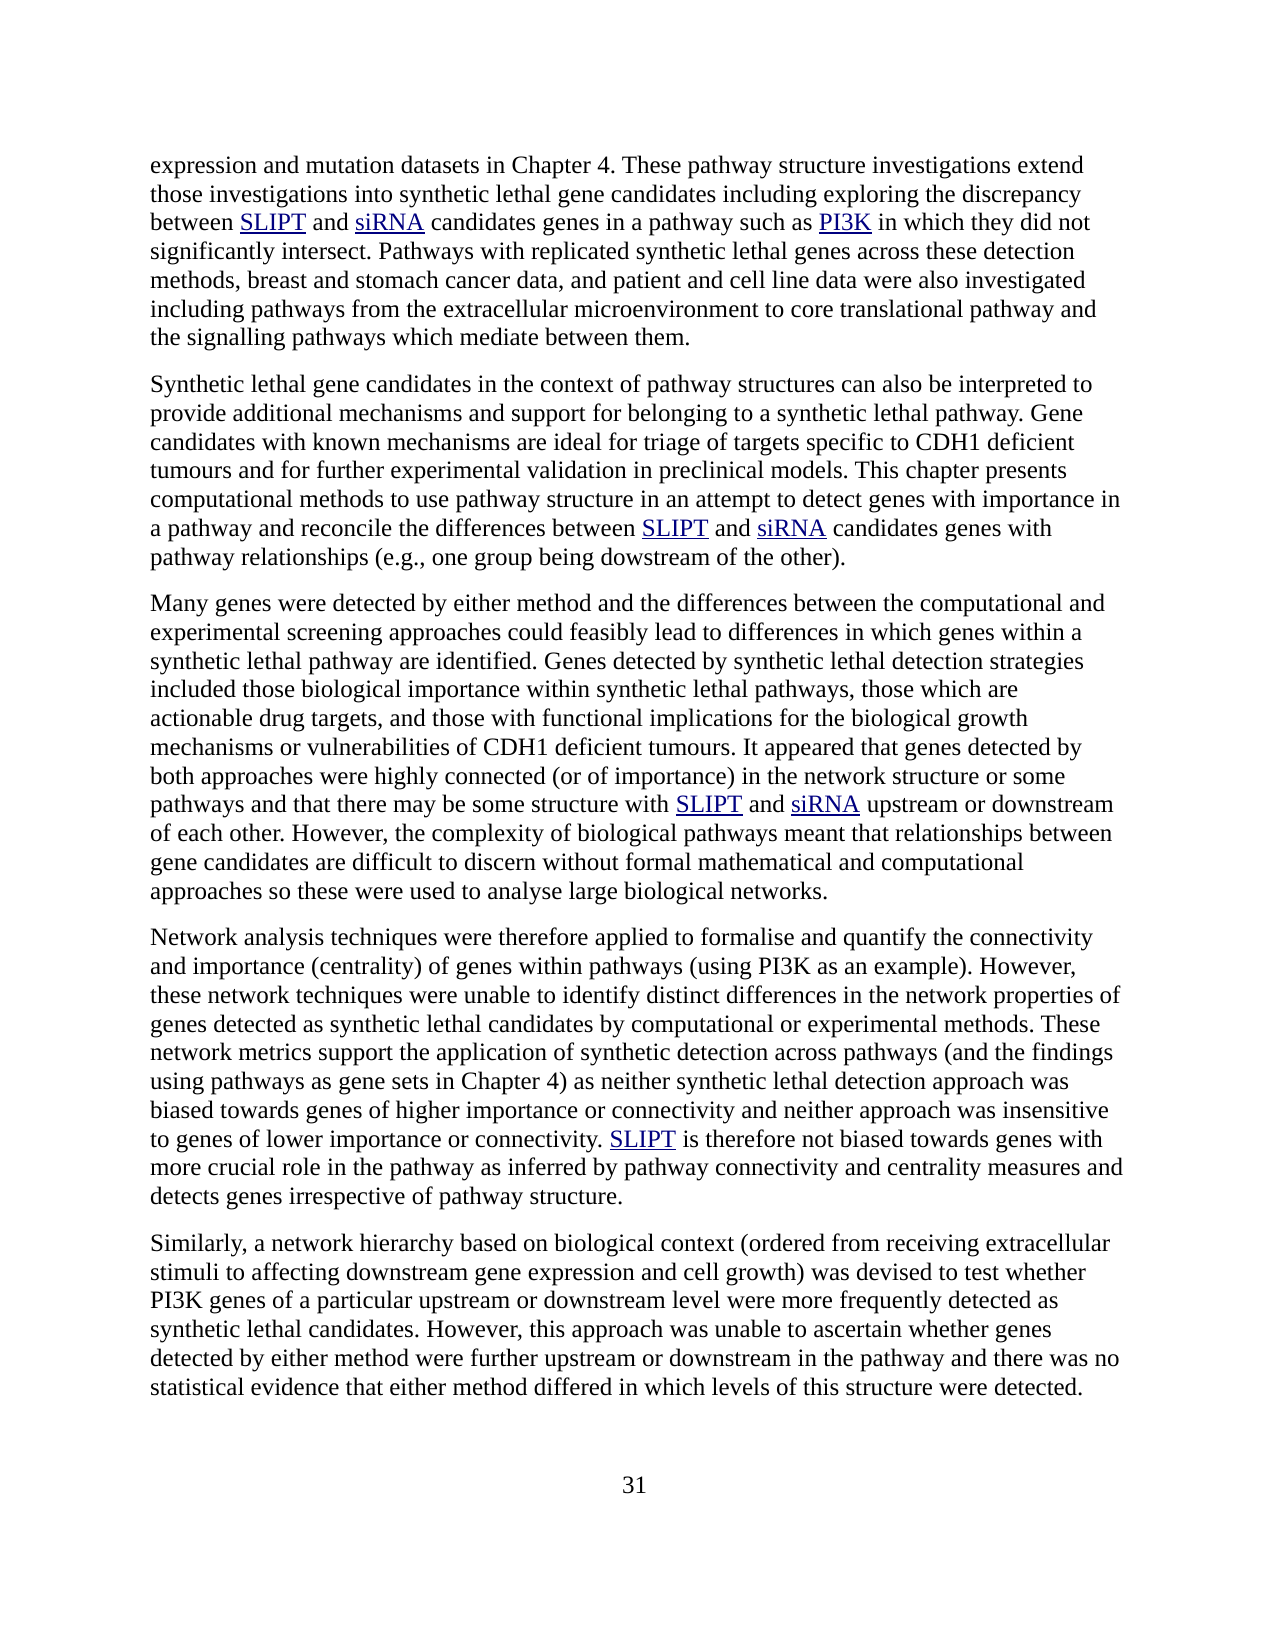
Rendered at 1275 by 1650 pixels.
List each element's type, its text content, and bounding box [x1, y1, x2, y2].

text Many genes were detected by either method and the differences between the computational and experimental screening approaches could feasibly lead to differences in which genes within a synthetic lethal pathway are identified. Genes detected by synthetic lethal detection strategies included those biological importance within synthetic lethal pathways, those which are actionable drug targets, and those with functional implications for the biological growth mechanisms or vulnerabilities of CDH1 deficient tumours. It appeared that genes detected by both approaches were highly connected (or of importance) in the network structure or some pathways and that there may be some structure with SLIPT and siRNA upstream or downstream of each other. However, the complexity of biological pathways meant that relationships between gene candidates are difficult to discern without formal mathematical and computational approaches so these were used to analyse large biological networks. [150, 588, 1125, 904]
text Network analysis techniques were therefore applied to formalise and quantify the connectivity and importance (centrality) of genes within pathways (using PI3K as an example). However, these network techniques were unable to identify distinct differences in the network properties of genes detected as synthetic lethal candidates by computational or experimental methods. These network metrics support the application of synthetic detection across pathways (and the findings using pathways as gene sets in Chapter 4) as neither synthetic lethal detection approach was biased towards genes of higher importance or connectivity and neither approach was insensitive to genes of lower importance or connectivity. SLIPT is therefore not biased towards genes with more crucial role in the pathway as inferred by pathway connectivity and centrality measures and detects genes irrespective of pathway structure. [150, 922, 1125, 1210]
text Synthetic lethal gene candidates in the context of pathway structures can also be interpreted to provide additional mechanisms and support for belonging to a synthetic lethal pathway. Gene candidates with known mechanisms are ideal for triage of targets specific to CDH1 deficient tumours and for further experimental validation in preclinical models. This chapter presents computational methods to use pathway structure in an attempt to detect genes with importance in a pathway and reconcile the differences between SLIPT and siRNA candidates genes with pathway relationships (e.g., one group being dowstream of the other). [150, 369, 1125, 570]
text expression and mutation datasets in Chapter 4. These pathway structure investigations extend those investigations into synthetic lethal gene candidates including exploring the discrepancy between SLIPT and siRNA candidates genes in a pathway such as PI3K in which they did not significantly intersect. Pathways with replicated synthetic lethal genes across these detection methods, breast and stomach cancer data, and patient and cell line data were also investigated including pathways from the extracellular microenvironment to core translational pathway and the signalling pathways which mediate between them. [150, 150, 1125, 351]
text Similarly, a network hierarchy based on biological context (ordered from receiving extracellular stimuli to affecting downstream gene expression and cell growth) was devised to test whether PI3K genes of a particular upstream or downstream level were more frequently detected as synthetic lethal candidates. However, this approach was unable to ascertain whether genes detected by either method were further upstream or downstream in the pathway and there was no statistical evidence that either method differed in which levels of this structure were detected. [150, 1228, 1125, 1400]
